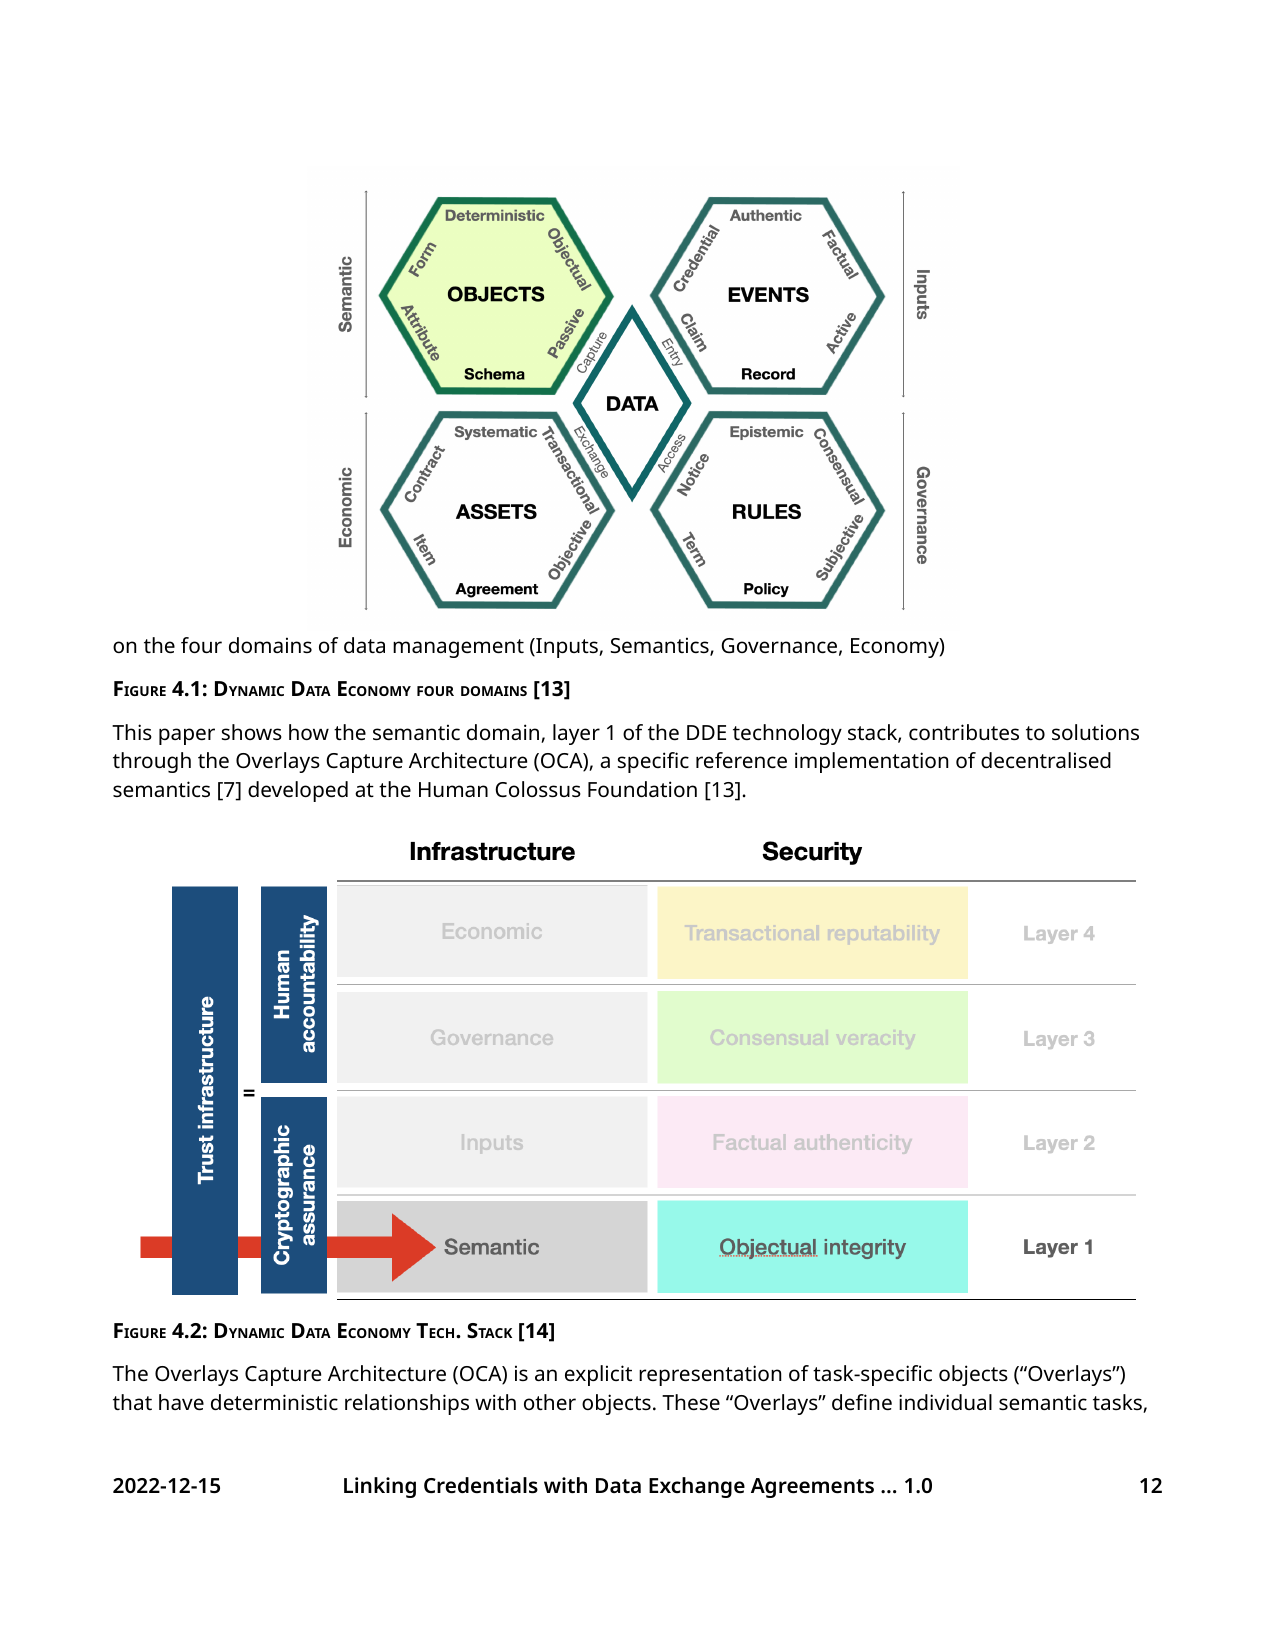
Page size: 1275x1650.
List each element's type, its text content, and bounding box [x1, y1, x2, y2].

text on the four domains of data management (Inputs, Semantics, Governance, Economy) [112, 150, 1162, 659]
text This paper shows how the semantic domain, layer 1 of the DDE technology stack, contributes to solutions through the Overlays Capture Architecture (OCA), a specific reference implementation of decentralised semantics [7] developed at the Human Colossus Foundation [13]. [112, 718, 1162, 803]
picture [112, 818, 1163, 1317]
text The Overlays Capture Architecture (OCA) is an explicit representation of task-specific objects (“Overlays”) that have deterministic relationships with other objects. These “Overlays” define individual semantic tasks, [112, 1359, 1162, 1416]
text Figure 4.2: Dynamic Data Economy Tech. Stack [14] [112, 1317, 1162, 1344]
picture [307, 166, 960, 631]
text Figure 4.1: Dynamic Data Economy four domains [13] [112, 674, 1162, 703]
